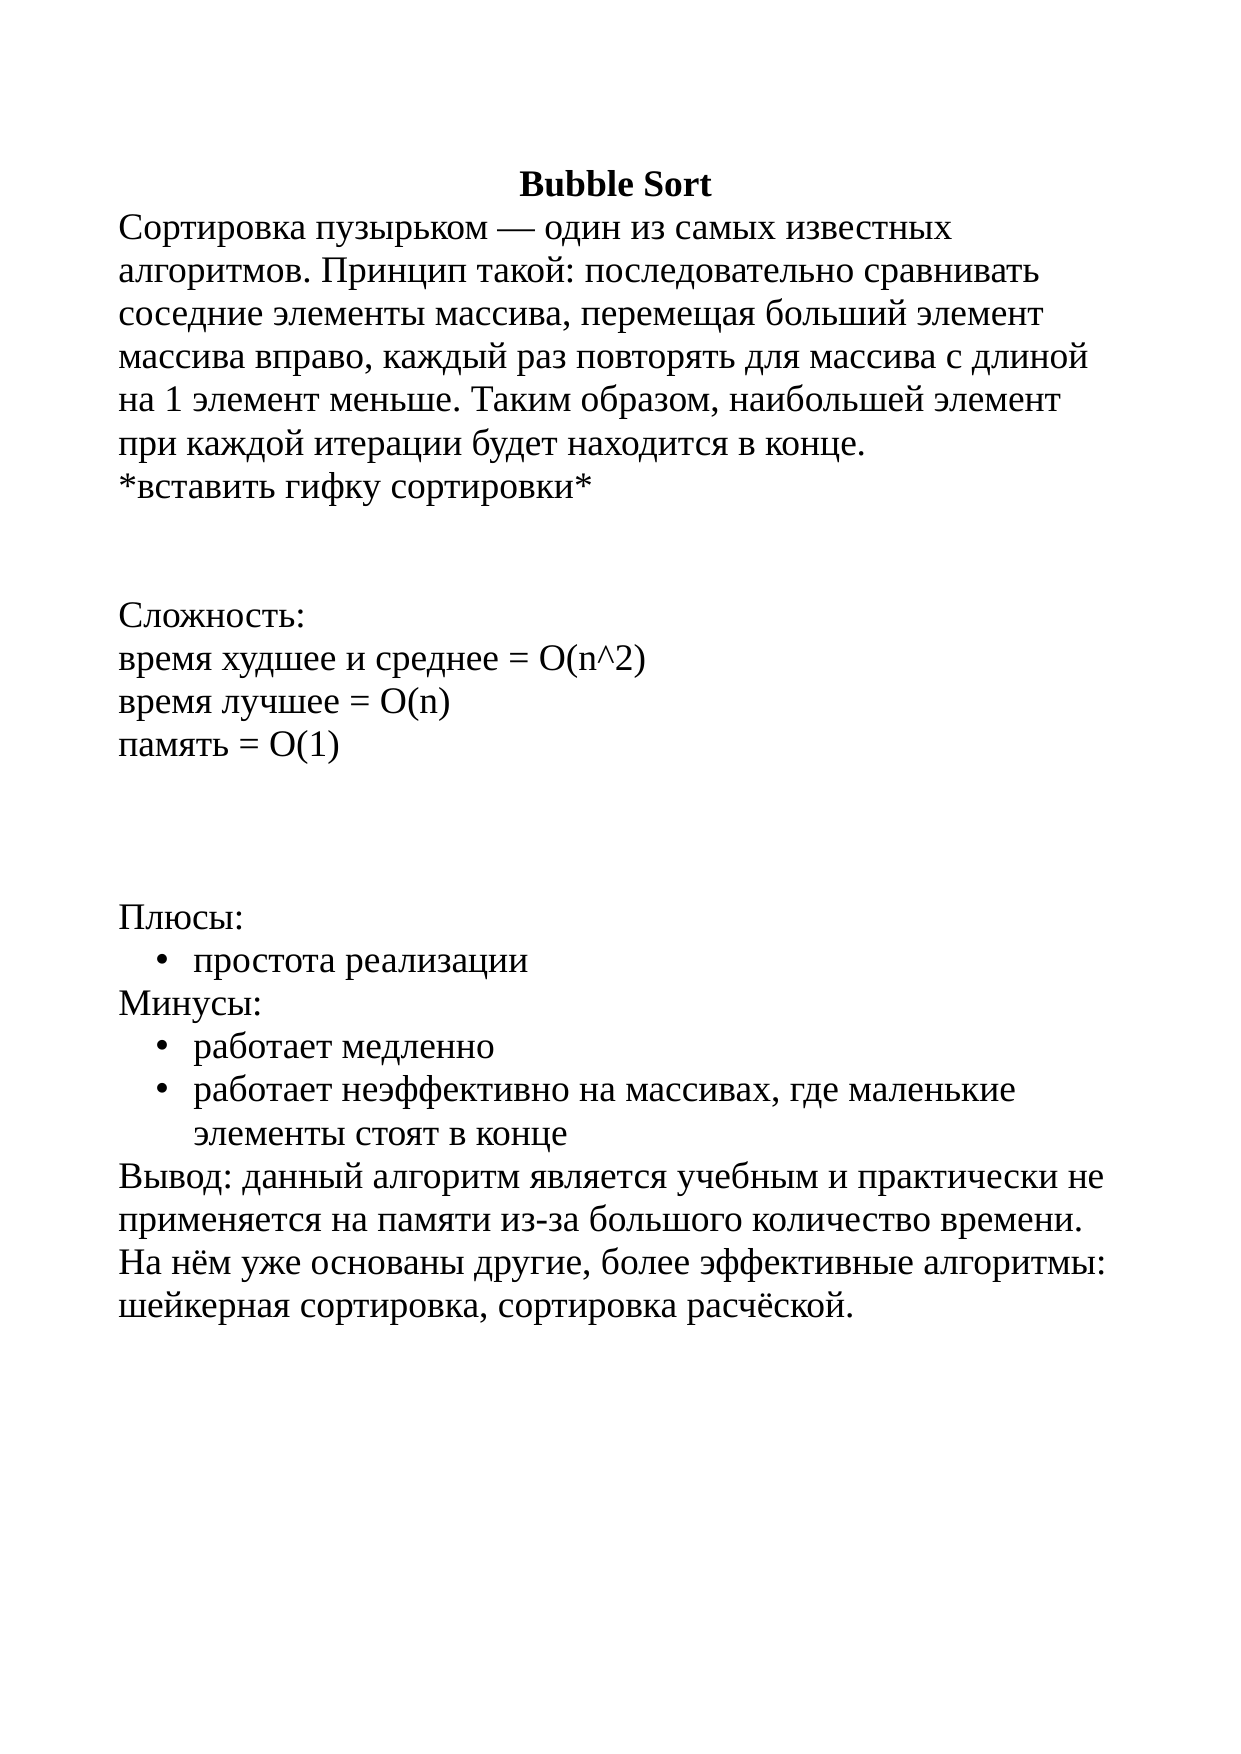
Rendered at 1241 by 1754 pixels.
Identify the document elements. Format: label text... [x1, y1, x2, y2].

text время лучшее = О(n) [118, 679, 1122, 722]
text *вставить гифку сортировки* [118, 463, 1122, 506]
text Вывод: данный алгоритм является учебным и практически не применяется на памяти из-за большого количество времени. На нём уже основаны другие, более эффективные алгоритмы: шейкерная сортировка, сортировка расчёской. [118, 1153, 1122, 1326]
list простота реализации [156, 937, 1122, 981]
text Bubble Sort [118, 161, 1122, 204]
text Сортировка пузырьком — один из самых известных алгоритмов. Принцип такой: последовательно сравнивать соседние элементы массива, перемещая больший элемент массива вправо, каждый раз повторять для массива с длиной на 1 элемент меньше. Таким образом, наибольшей элемент при каждой итерации будет находится в конце. [118, 204, 1122, 463]
text Минусы: [118, 981, 1122, 1024]
list работает неэффективно на массивах, где маленькие элементы стоят в конце [156, 1067, 1122, 1153]
text Плюсы: [118, 894, 1122, 937]
text память = О(1) [118, 722, 1122, 765]
text время худшее и среднее = О(n^2) [118, 636, 1122, 679]
list работает медленно [156, 1024, 1122, 1067]
text Сложность: [118, 592, 1122, 636]
